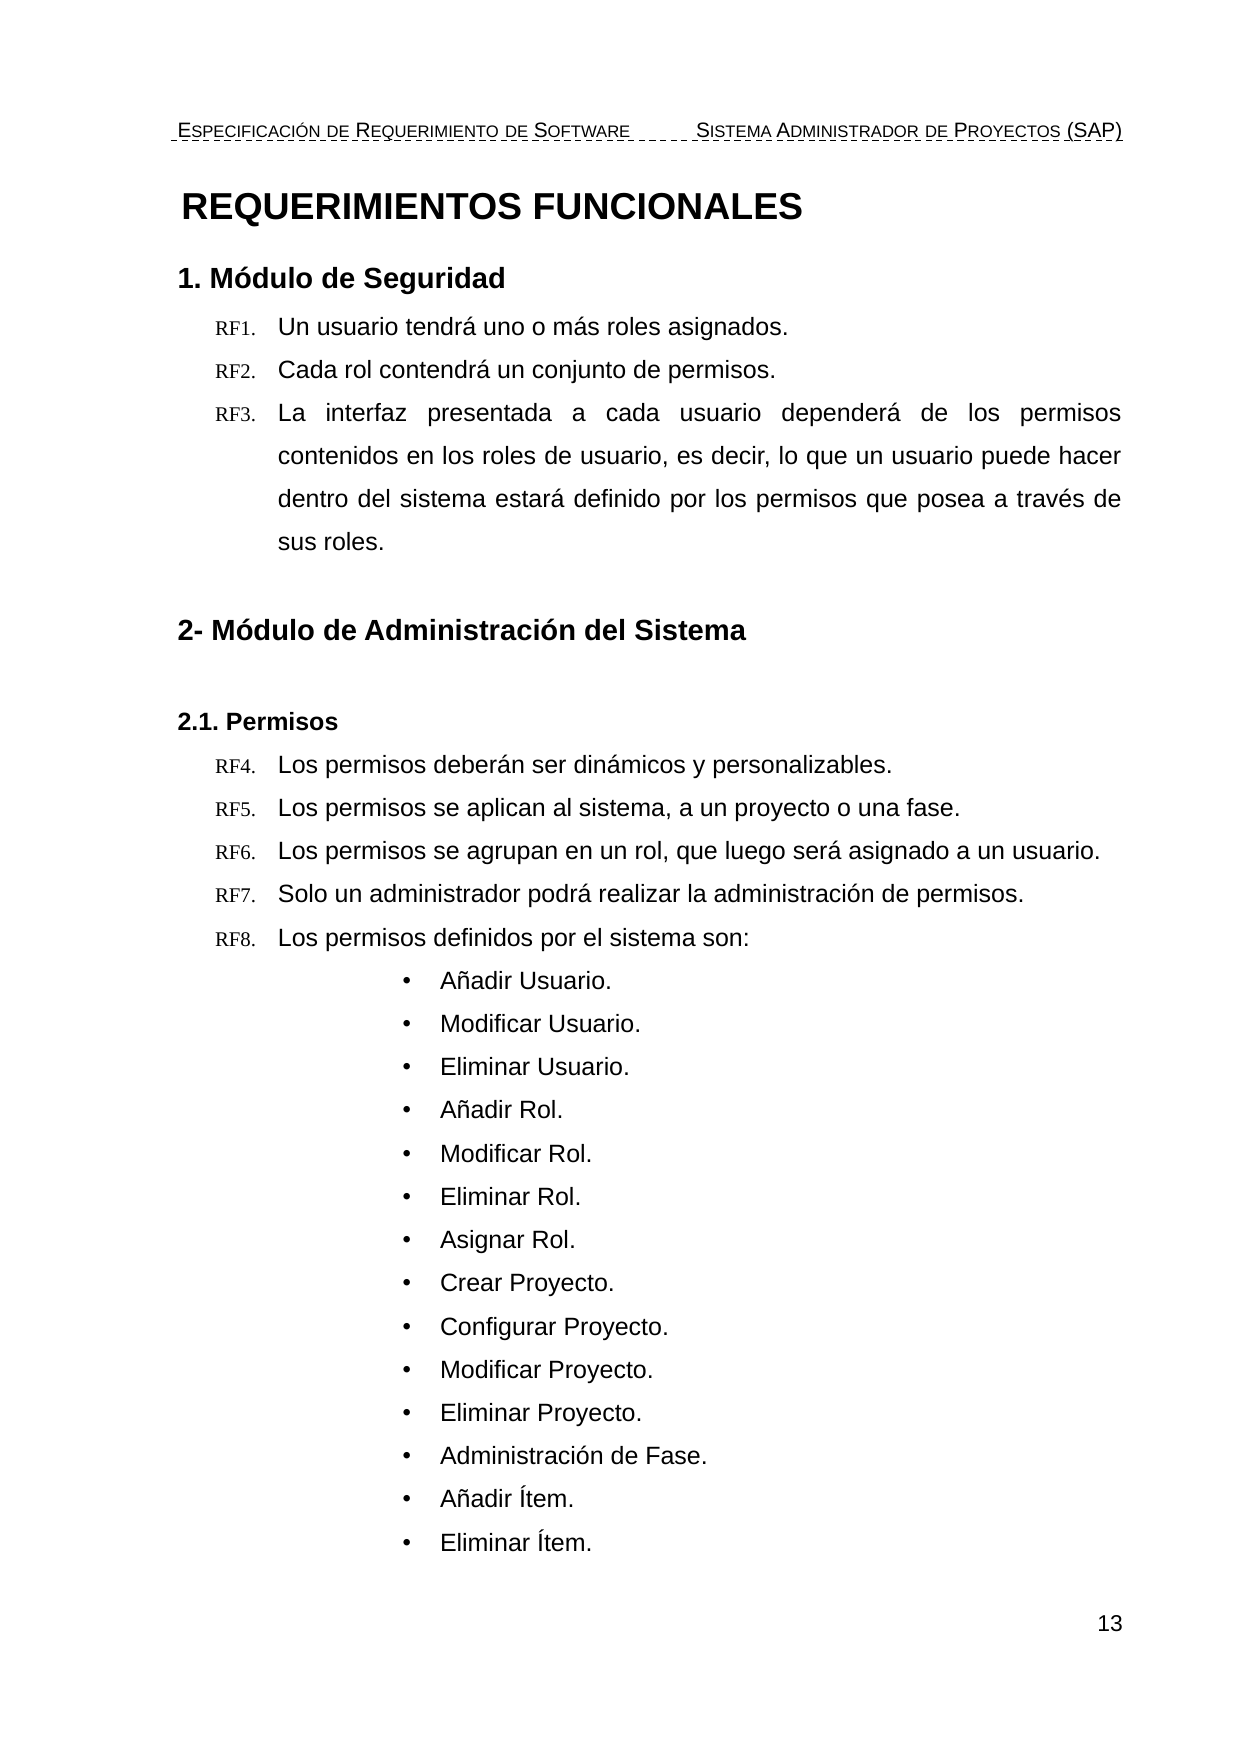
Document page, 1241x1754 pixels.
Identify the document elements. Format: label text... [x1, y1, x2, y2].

list Los permisos se aplican al sistema, a un proyecto o una fase. [215, 793, 1122, 822]
list Añadir Rol. [402, 1095, 1122, 1124]
list Eliminar Proyecto. [402, 1398, 1122, 1427]
list Modificar Rol. [402, 1138, 1122, 1167]
list Un usuario tendrá uno o más roles asignados. [215, 312, 1122, 340]
list Cada rol contendrá un conjunto de permisos. [215, 355, 1122, 383]
list Eliminar Rol. [402, 1182, 1122, 1211]
list Solo un administrador podrá realizar la administración de permisos. [215, 879, 1122, 908]
list Los permisos se agrupan en un rol, que luego será asignado a un usuario. [215, 836, 1122, 865]
list Añadir Usuario. [402, 966, 1122, 994]
text 2.1. Permisos [177, 707, 1122, 736]
list Añadir Ítem. [402, 1484, 1122, 1513]
list Administración de Fase. [402, 1441, 1122, 1470]
subtitle 2- Módulo de Administración del Sistema [177, 613, 1122, 647]
list Eliminar Usuario. [402, 1052, 1122, 1081]
list Los permisos definidos por el sistema son: [215, 922, 1122, 951]
list Configurar Proyecto. [402, 1311, 1122, 1340]
list Eliminar Ítem. [402, 1528, 1122, 1556]
list La interfaz presentada a cada usuario dependerá de los permisos contenidos en los roles de usuario, es decir, lo que un usuario puede hacer dentro del sistema estará definido por los permisos que posea a través de sus roles. [215, 398, 1122, 556]
list Modificar Proyecto. [402, 1355, 1122, 1383]
list REQUERIMIENTOS FUNCIONALES [181, 184, 1122, 227]
list Los permisos deberán ser dinámicos y personalizables. [215, 750, 1122, 779]
subtitle 1. Módulo de Seguridad [177, 261, 1122, 295]
list Asignar Rol. [402, 1225, 1122, 1254]
list Modificar Usuario. [402, 1009, 1122, 1038]
list Crear Proyecto. [402, 1268, 1122, 1297]
